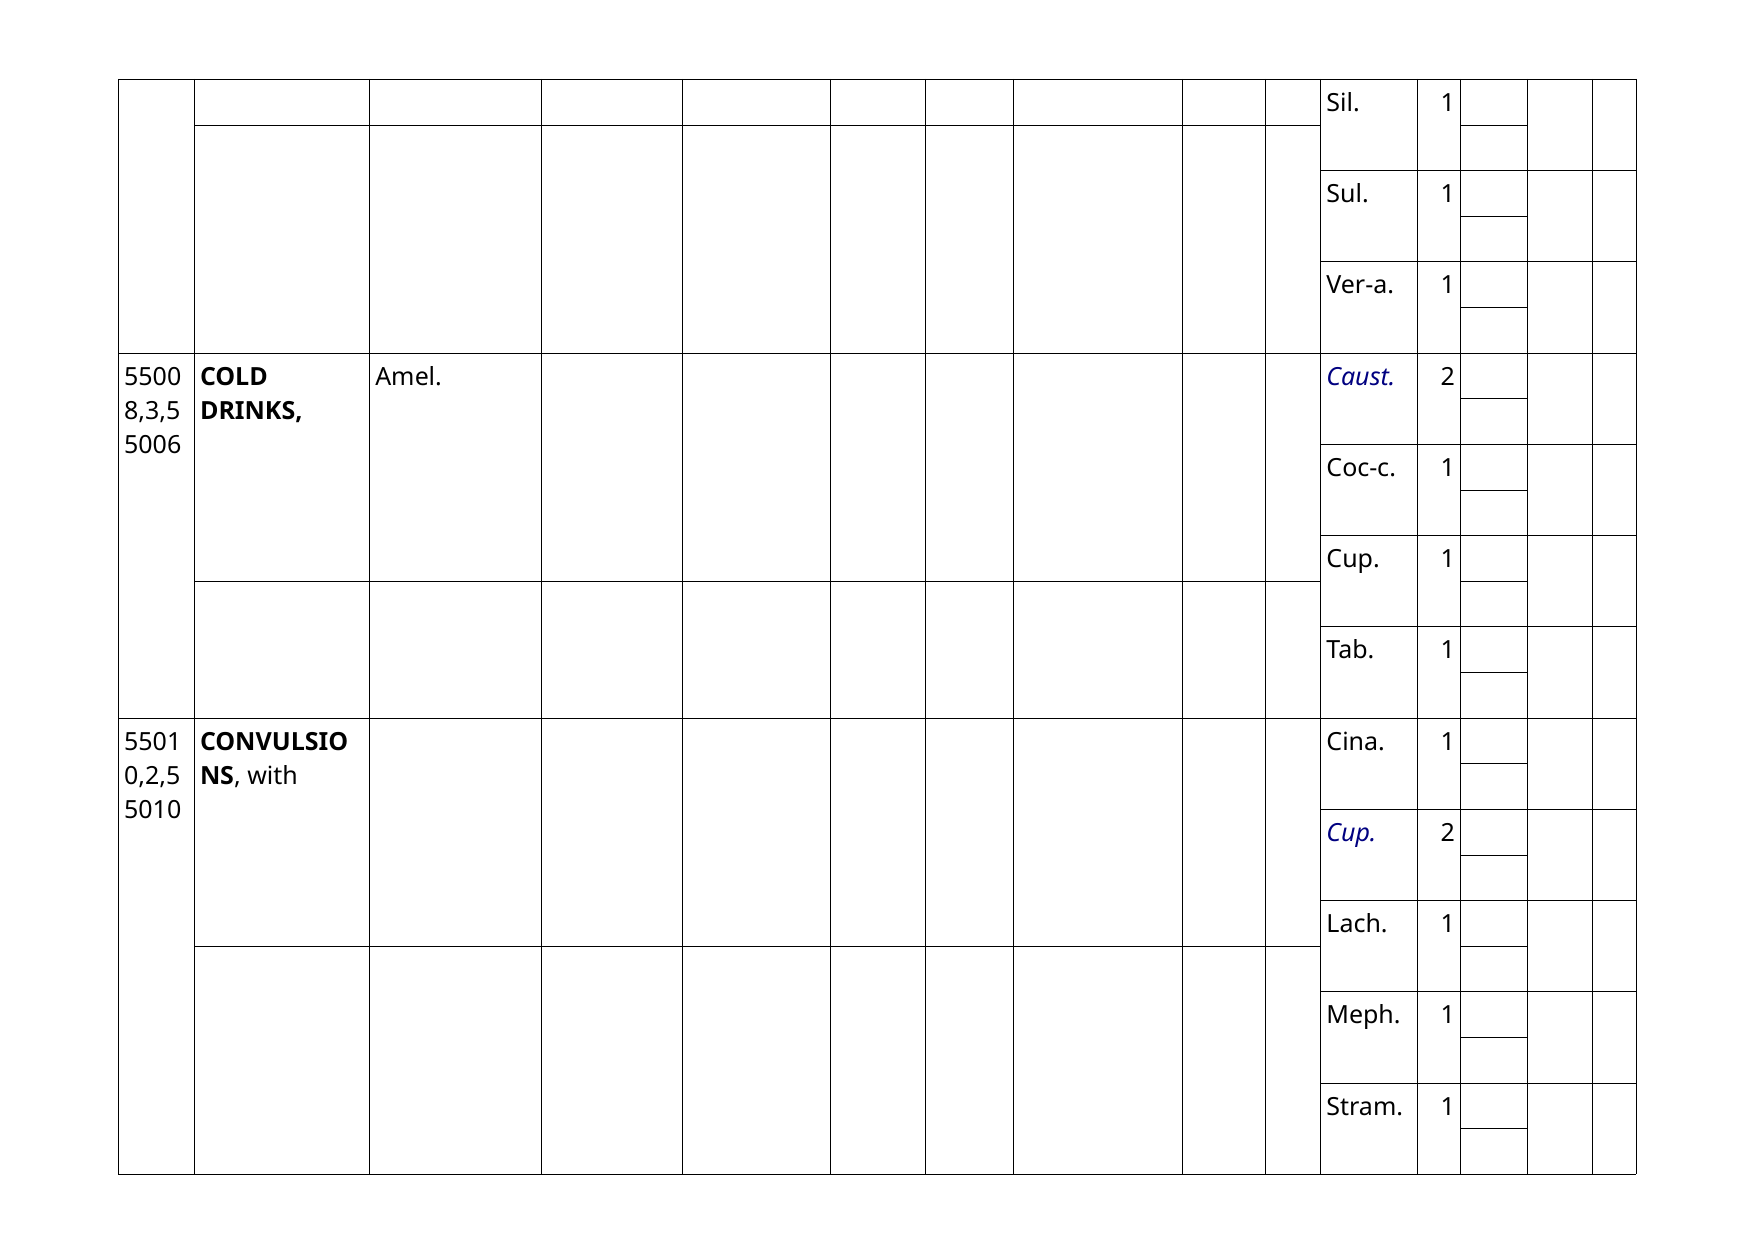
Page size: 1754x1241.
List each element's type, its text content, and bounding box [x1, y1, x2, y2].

table_cell Caust. [1321, 354, 1417, 444]
table_cell [1266, 354, 1320, 581]
table_cell [370, 947, 541, 1174]
table_cell Cup. [1321, 810, 1417, 900]
table_cell [1461, 536, 1527, 581]
table_cell 55010,2,55010 [119, 719, 194, 1174]
table_cell [1461, 1038, 1527, 1083]
table_cell Sul. [1321, 171, 1417, 261]
table_cell [1461, 399, 1527, 444]
table_cell [926, 354, 1013, 581]
table_cell [370, 80, 541, 124]
table_cell [1593, 80, 1636, 170]
table_cell [1461, 1129, 1527, 1174]
table_cell [1461, 901, 1527, 946]
table_cell [1528, 262, 1592, 353]
table_cell 1 [1418, 901, 1460, 991]
table_cell cold drinks, [195, 354, 369, 581]
table_cell [926, 126, 1013, 353]
table_cell [1593, 901, 1636, 991]
table_cell [1461, 947, 1527, 991]
table_cell [1461, 627, 1527, 672]
table_cell [683, 947, 830, 1174]
table_cell 1 [1418, 445, 1460, 535]
table_cell [1461, 308, 1527, 353]
table_cell [1014, 126, 1182, 353]
table_cell 1 [1418, 536, 1460, 626]
table_cell [1593, 354, 1636, 444]
table_cell Cina. [1321, 719, 1417, 809]
table_cell [1461, 217, 1527, 261]
table_cell 1 [1418, 627, 1460, 718]
table_cell [1528, 445, 1592, 535]
table_cell [1183, 582, 1265, 718]
table_cell Sil. [1321, 80, 1417, 170]
table_cell 1 [1418, 80, 1460, 170]
table_cell [1593, 992, 1636, 1083]
table_cell [1461, 491, 1527, 535]
table_cell [1014, 80, 1182, 124]
table_cell [1528, 536, 1592, 626]
table_cell [1183, 126, 1265, 353]
table_cell [1528, 80, 1592, 170]
table_cell [1461, 445, 1527, 489]
table_cell [1461, 262, 1527, 307]
table_cell [1461, 810, 1527, 854]
table_cell [542, 947, 682, 1174]
table_cell Meph. [1321, 992, 1417, 1083]
table_cell [1014, 947, 1182, 1174]
table_cell 1 [1418, 992, 1460, 1083]
table_cell [1528, 992, 1592, 1083]
table_cell [1266, 126, 1320, 353]
table_cell [195, 582, 369, 718]
table_cell [1528, 627, 1592, 718]
table_cell [1593, 1084, 1636, 1174]
table_cell [1266, 80, 1320, 124]
table_cell 55008,3,55006 [119, 354, 194, 718]
table_cell convulsions, with [195, 719, 369, 946]
table_cell [542, 719, 682, 946]
table_cell Tab. [1321, 627, 1417, 718]
table_cell 1 [1418, 262, 1460, 353]
table_cell [1461, 719, 1527, 763]
table_cell [195, 126, 369, 353]
table_cell [1183, 80, 1265, 124]
table_cell 1 [1418, 1084, 1460, 1174]
table_cell [831, 354, 925, 581]
table_cell [1461, 856, 1527, 900]
table_cell 2 [1418, 810, 1460, 900]
table_cell [1183, 947, 1265, 1174]
table_cell [926, 582, 1013, 718]
table_cell [831, 719, 925, 946]
table_cell [1593, 810, 1636, 900]
table_cell [1461, 1084, 1527, 1128]
table_cell [1461, 354, 1527, 398]
table_cell [370, 719, 541, 946]
table_cell [1461, 673, 1527, 718]
table_cell Cup. [1321, 536, 1417, 626]
table_cell [683, 582, 830, 718]
table_cell [926, 719, 1013, 946]
table_cell [1461, 80, 1527, 124]
table_cell [1593, 536, 1636, 626]
table_cell [1014, 582, 1182, 718]
table_cell [542, 80, 682, 124]
table_cell [542, 126, 682, 353]
table_cell [683, 719, 830, 946]
table_cell [1528, 354, 1592, 444]
table_cell [1461, 582, 1527, 626]
table_cell [1266, 719, 1320, 946]
table_cell 1 [1418, 719, 1460, 809]
table_cell [683, 80, 830, 124]
table_cell [683, 126, 830, 353]
table_cell Amel. [370, 354, 541, 581]
table_cell [1528, 810, 1592, 900]
table_cell [1266, 947, 1320, 1174]
table_cell Ver-a. [1321, 262, 1417, 353]
table_cell [542, 582, 682, 718]
table_cell [1528, 1084, 1592, 1174]
table_cell [1593, 719, 1636, 809]
table_cell [1528, 719, 1592, 809]
table_cell [683, 354, 830, 581]
table_cell Coc-c. [1321, 445, 1417, 535]
table_cell [195, 80, 369, 124]
table_cell [926, 947, 1013, 1174]
table_cell [831, 126, 925, 353]
table_cell [1461, 764, 1527, 809]
table_cell [119, 80, 194, 353]
table_cell [1528, 901, 1592, 991]
table_cell [926, 80, 1013, 124]
table_cell [831, 80, 925, 124]
table_cell [1183, 719, 1265, 946]
table_cell [831, 582, 925, 718]
table_cell Stram. [1321, 1084, 1417, 1174]
table_cell [1593, 627, 1636, 718]
table_cell [1461, 992, 1527, 1037]
table_cell [1593, 171, 1636, 261]
table_cell [1183, 354, 1265, 581]
table_cell [542, 354, 682, 581]
table_cell [1461, 171, 1527, 216]
table_cell Lach. [1321, 901, 1417, 991]
table_cell 1 [1418, 171, 1460, 261]
table_cell 2 [1418, 354, 1460, 444]
table_cell [1528, 171, 1592, 261]
table_cell [1461, 126, 1527, 170]
table_cell [1593, 445, 1636, 535]
table_cell [1593, 262, 1636, 353]
table_cell [370, 126, 541, 353]
table_cell [831, 947, 925, 1174]
table_cell [370, 582, 541, 718]
table_cell [1014, 354, 1182, 581]
table_cell [1266, 582, 1320, 718]
table_cell [195, 947, 369, 1174]
table_cell [1014, 719, 1182, 946]
